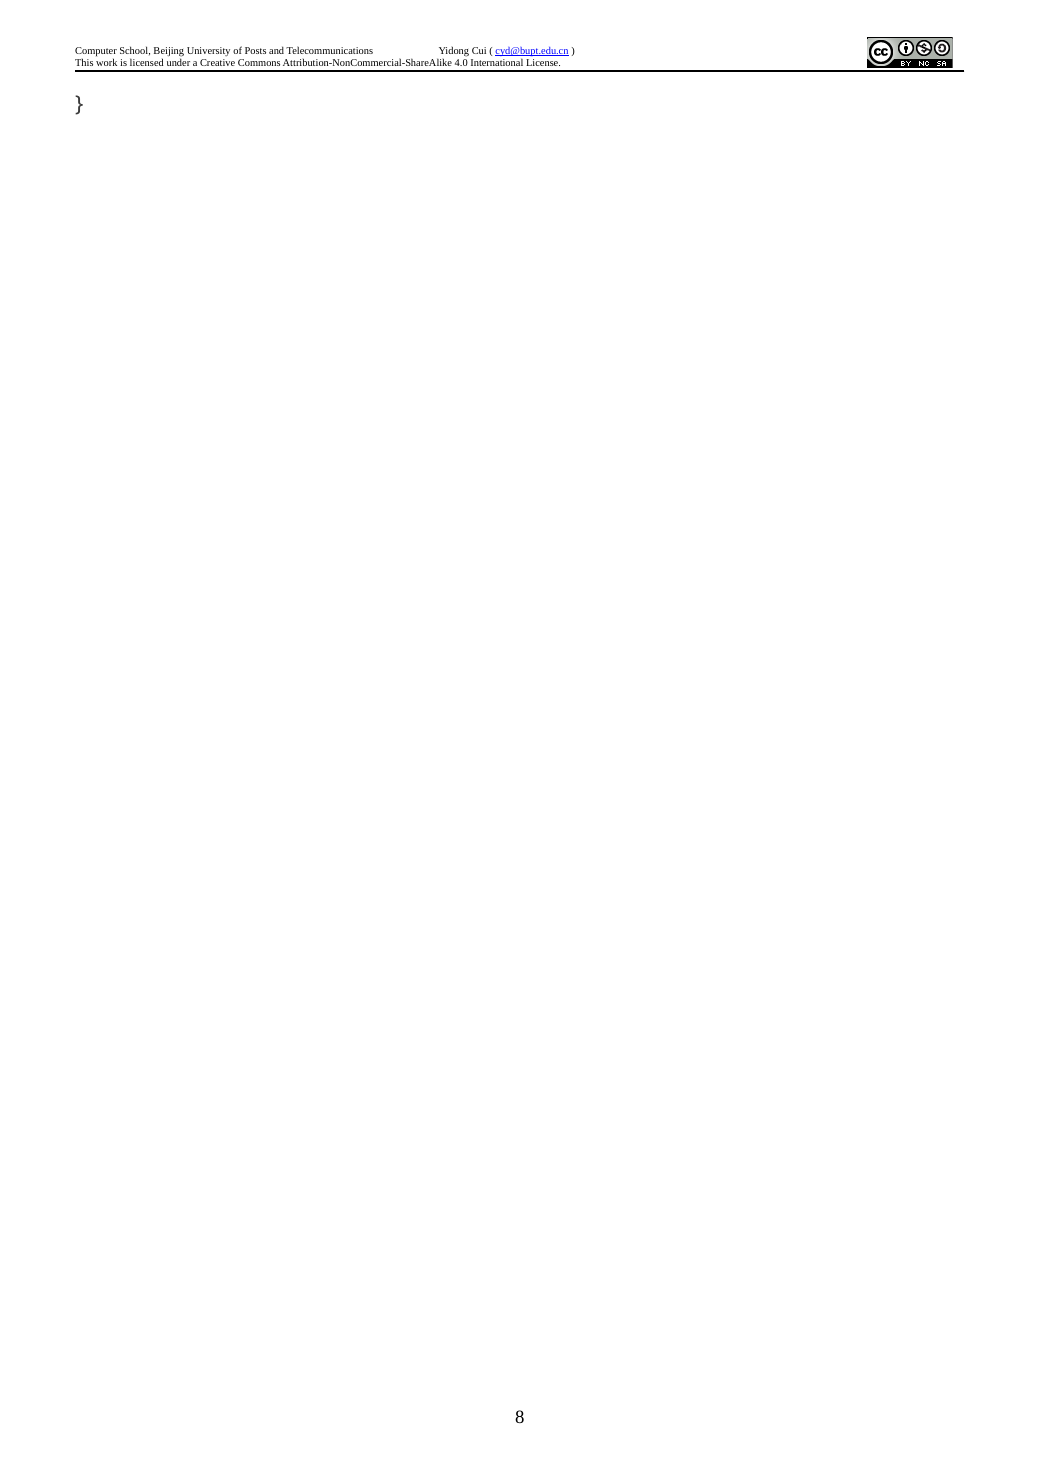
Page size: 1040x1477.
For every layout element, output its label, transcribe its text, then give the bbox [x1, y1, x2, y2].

text } [75, 88, 964, 118]
picture [867, 37, 953, 68]
